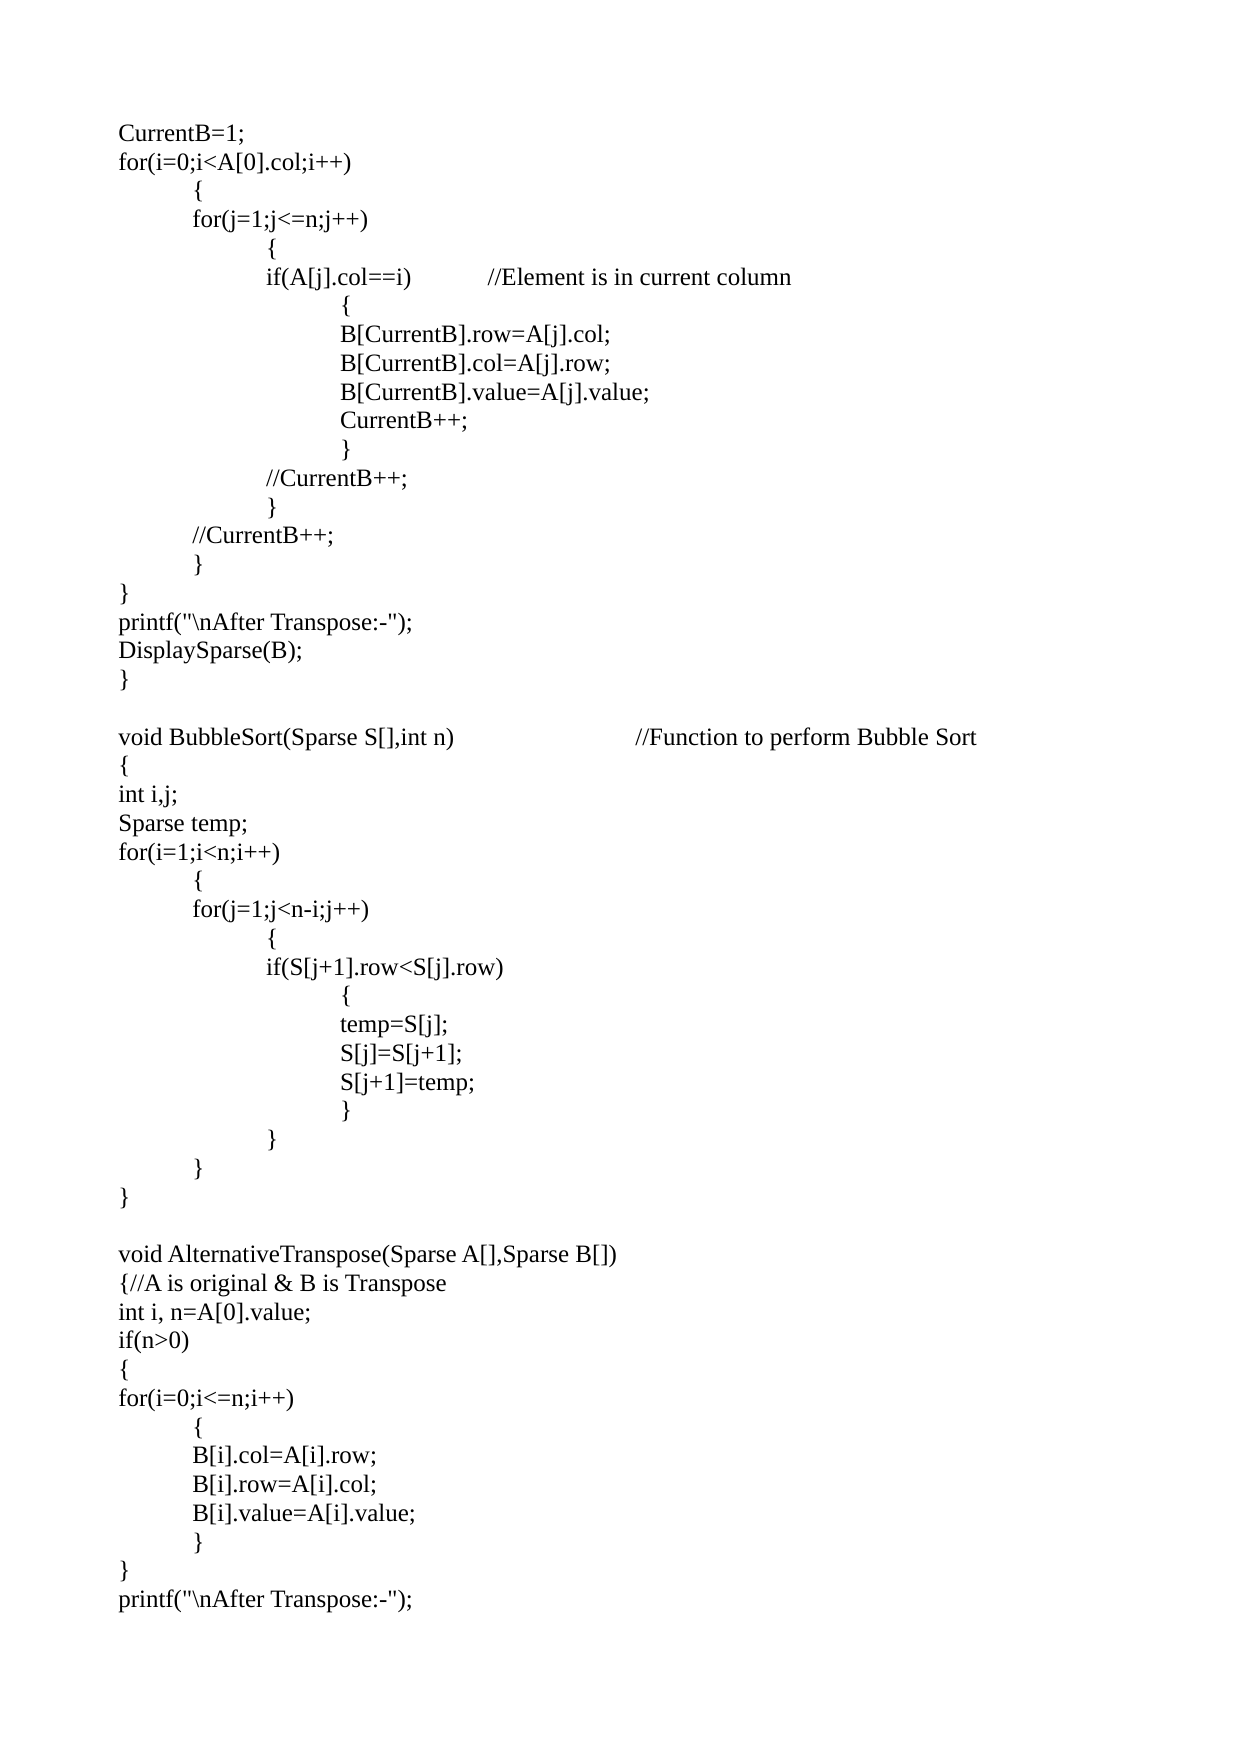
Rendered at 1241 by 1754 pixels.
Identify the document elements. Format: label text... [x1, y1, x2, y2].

text { [118, 291, 1122, 319]
text { [118, 1412, 1122, 1441]
text if(S[j+1].row<S[j].row) [118, 952, 1122, 981]
text } [118, 434, 1122, 463]
text printf("\nAfter Transpose:-"); [118, 607, 1122, 636]
text } [118, 1096, 1122, 1124]
text printf("\nAfter Transpose:-"); [118, 1584, 1122, 1613]
text for(i=0;i<=n;i++) [118, 1383, 1122, 1412]
text } [118, 1124, 1122, 1153]
text Sparse temp; [118, 808, 1122, 837]
text for(i=0;i<A[0].col;i++) [118, 147, 1122, 176]
text CurrentB++; [118, 406, 1122, 434]
text { [118, 923, 1122, 952]
text for(i=1;i<n;i++) [118, 837, 1122, 866]
text S[j+1]=temp; [118, 1067, 1122, 1096]
text void AlternativeTranspose(Sparse A[],Sparse B[]) [118, 1239, 1122, 1268]
text int i, n=A[0].value; [118, 1297, 1122, 1326]
text void BubbleSort(Sparse S[],int n) //Function to perform Bubble Sort [118, 722, 1122, 751]
text { [118, 233, 1122, 262]
text int i,j; [118, 779, 1122, 808]
text for(j=1;j<n-i;j++) [118, 894, 1122, 923]
text B[i].value=A[i].value; [118, 1498, 1122, 1527]
text if(n>0) [118, 1326, 1122, 1354]
text B[CurrentB].row=A[j].col; [118, 319, 1122, 348]
text } [118, 492, 1122, 521]
text B[CurrentB].value=A[j].value; [118, 377, 1122, 406]
text B[CurrentB].col=A[j].row; [118, 348, 1122, 377]
text { [118, 176, 1122, 204]
text if(A[j].col==i) //Element is in current column [118, 262, 1122, 291]
text DisplaySparse(B); [118, 636, 1122, 664]
text } [118, 549, 1122, 578]
text } [118, 1556, 1122, 1584]
text for(j=1;j<=n;j++) [118, 204, 1122, 233]
text } [118, 578, 1122, 607]
text //CurrentB++; [118, 463, 1122, 492]
text { [118, 1354, 1122, 1383]
text { [118, 866, 1122, 894]
text //CurrentB++; [118, 521, 1122, 549]
text B[i].row=A[i].col; [118, 1469, 1122, 1498]
text } [118, 1527, 1122, 1556]
text } [118, 1182, 1122, 1211]
text { [118, 751, 1122, 779]
text {//A is original & B is Transpose [118, 1268, 1122, 1297]
text CurrentB=1; [118, 118, 1122, 147]
text temp=S[j]; [118, 1009, 1122, 1038]
text S[j]=S[j+1]; [118, 1038, 1122, 1067]
text } [118, 664, 1122, 693]
text { [118, 981, 1122, 1009]
text B[i].col=A[i].row; [118, 1441, 1122, 1469]
text } [118, 1153, 1122, 1182]
